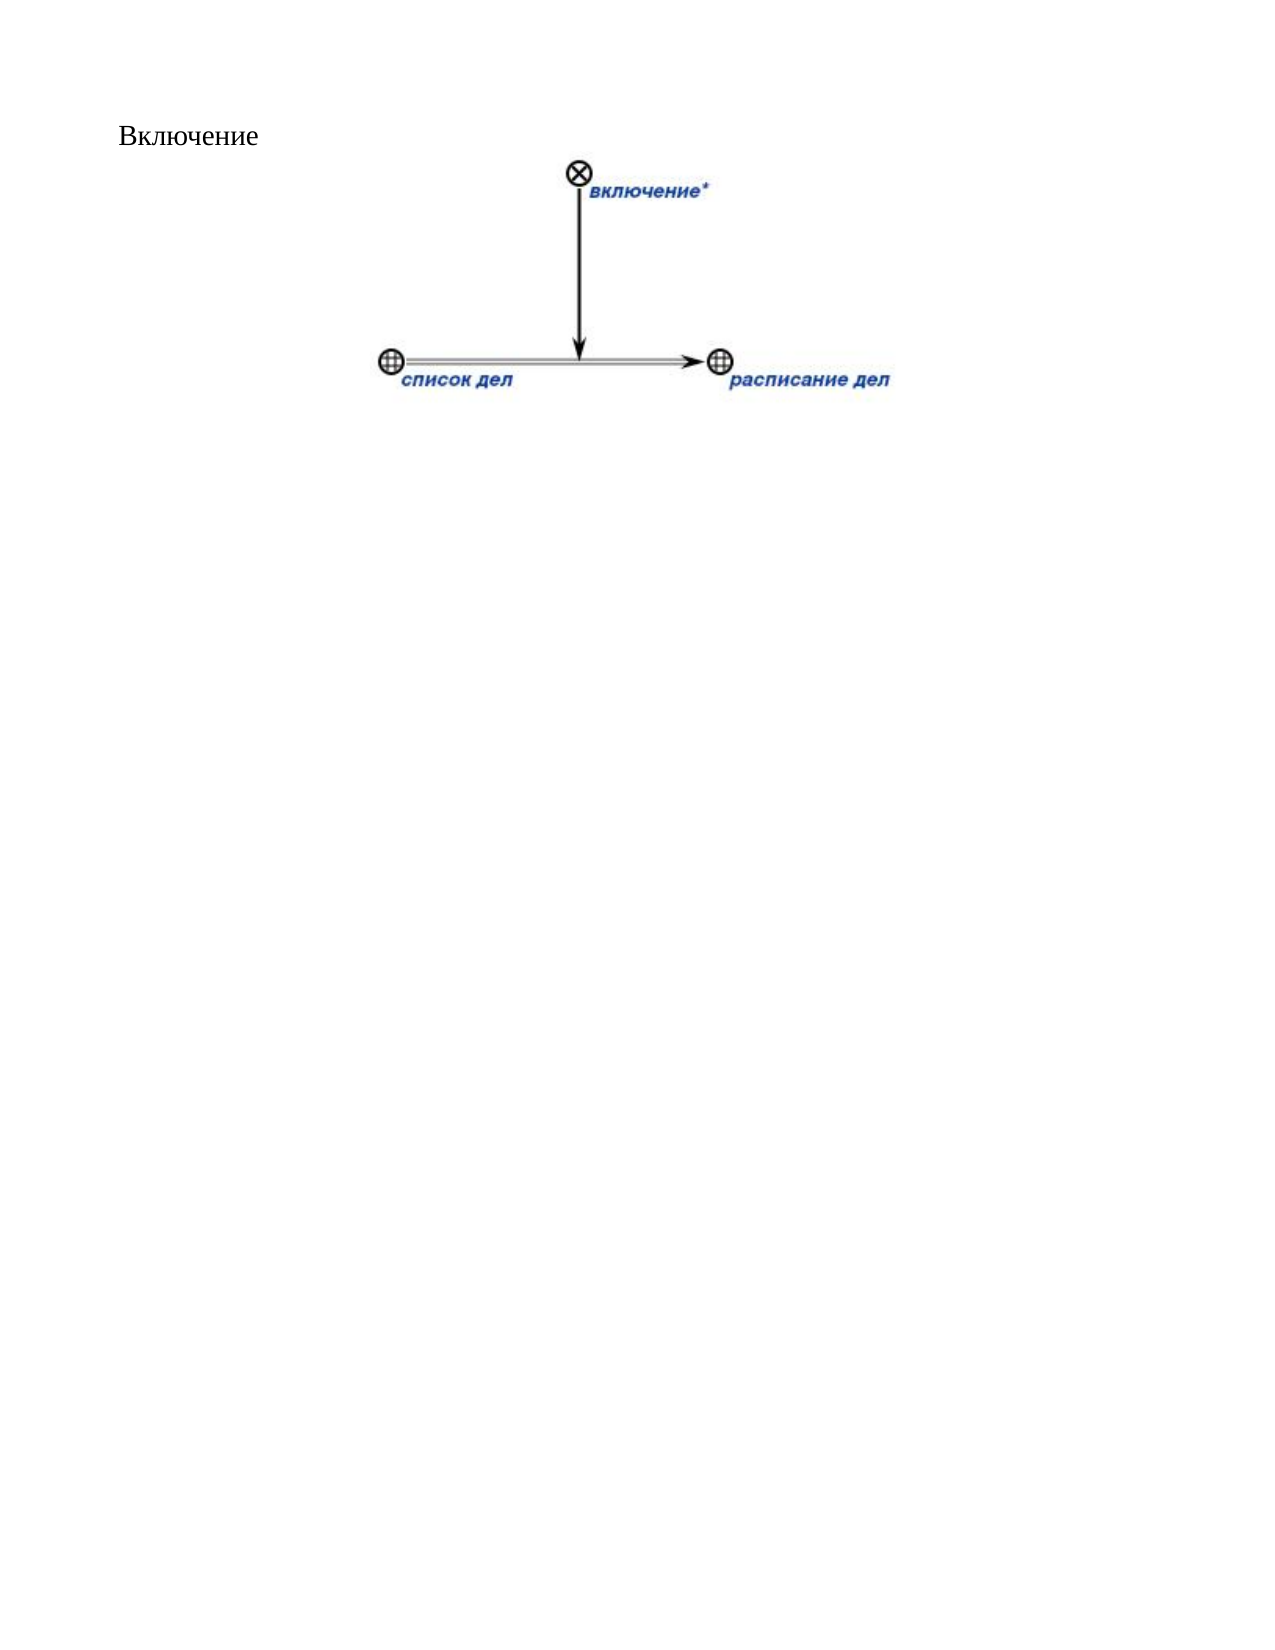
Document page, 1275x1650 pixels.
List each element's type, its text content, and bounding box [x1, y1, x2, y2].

picture [369, 151, 906, 410]
text Включение [118, 118, 1157, 152]
